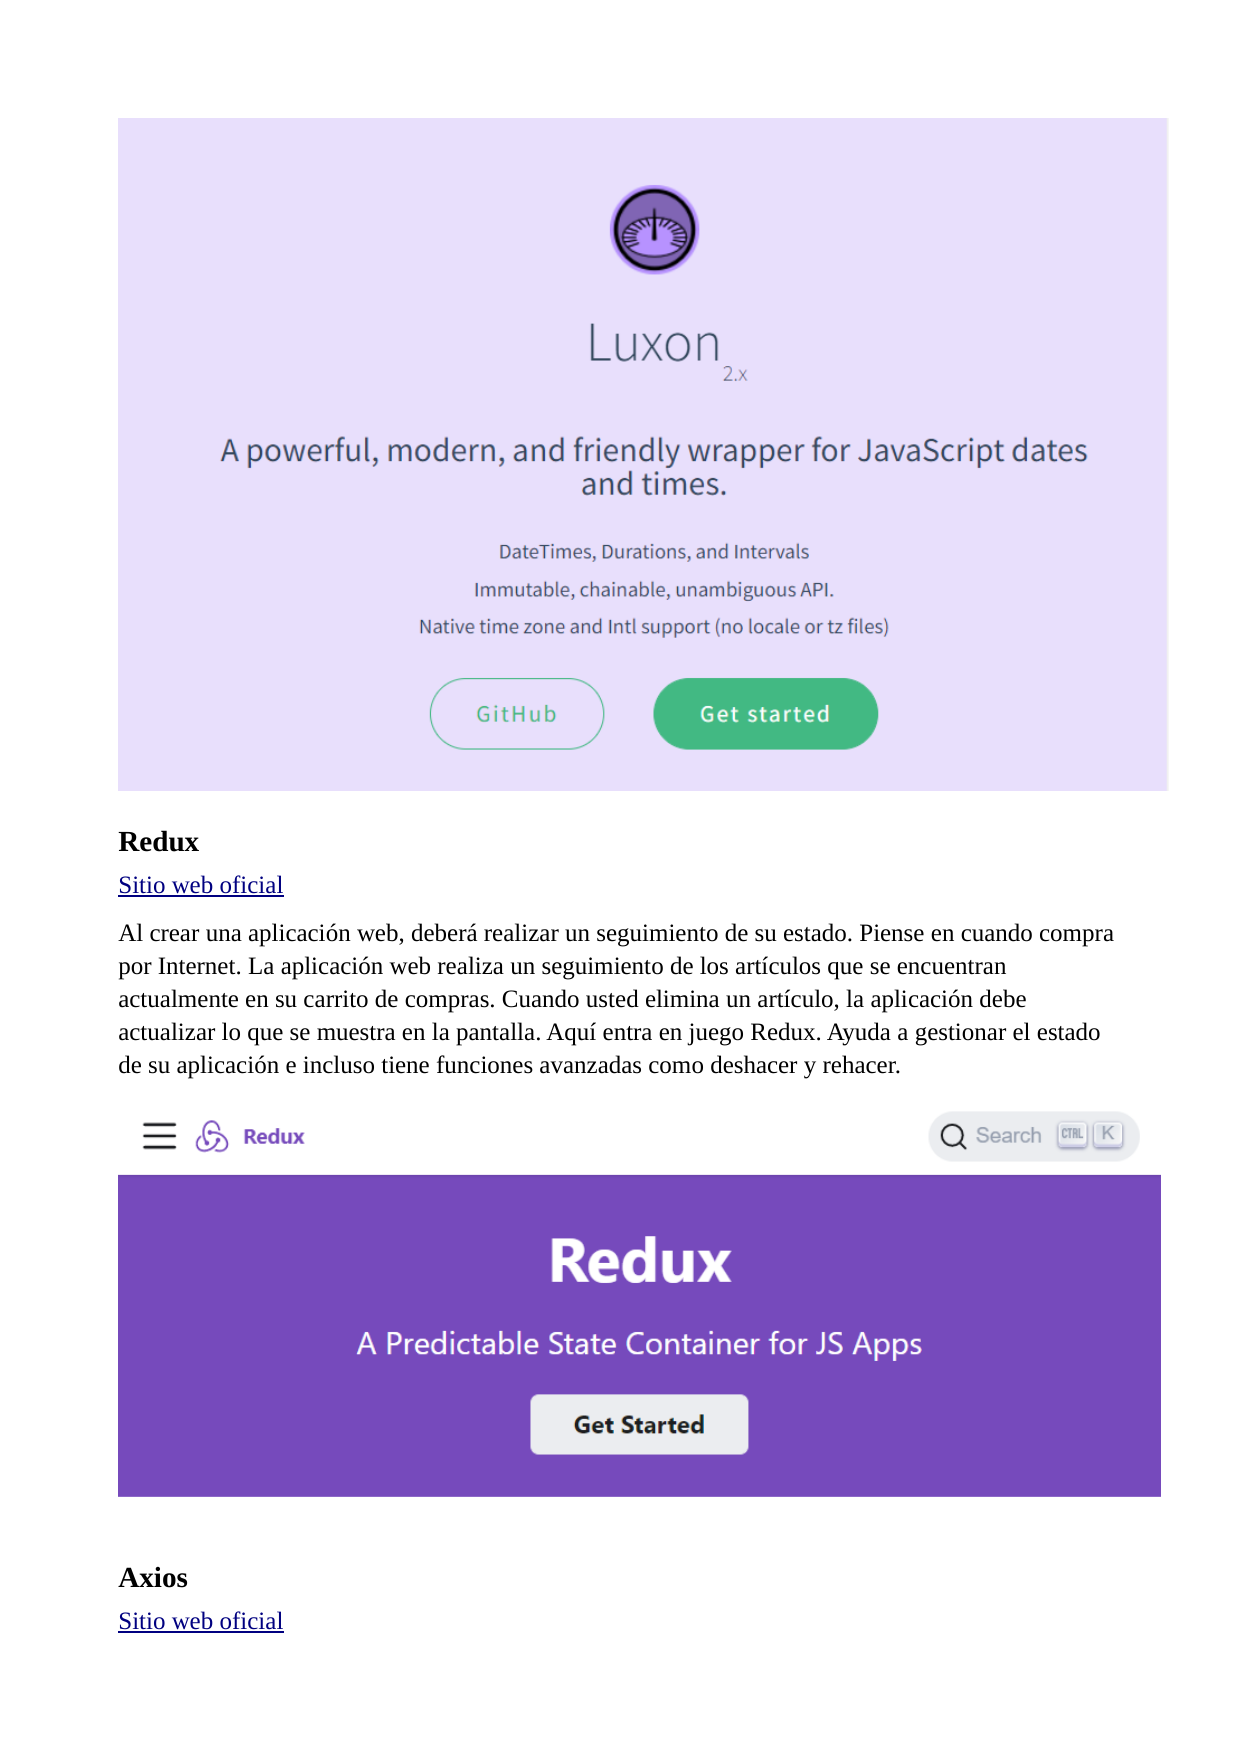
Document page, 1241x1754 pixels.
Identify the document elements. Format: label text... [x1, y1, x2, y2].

text Al crear una aplicación web, deberá realizar un seguimiento de su estado. Piense en cuando compra por Internet. La aplicación web realiza un seguimiento de los artículos que se encuentran actualmente en su carrito de compras. Cuando usted elimina un artículo, la aplicación debe actualizar lo que se muestra en la pantalla. Aquí entra en juego Redux. Ayuda a gestionar el estado de su aplicación e incluso tiene funciones avanzadas como deshacer y rehacer. [118, 918, 1122, 1079]
subtitle Axios [118, 1560, 1122, 1594]
subtitle Redux [118, 824, 1122, 858]
text Sitio web oficial [118, 870, 1122, 899]
text Sitio web oficial [118, 1606, 1122, 1635]
picture [118, 1097, 1161, 1527]
picture [118, 118, 1169, 791]
